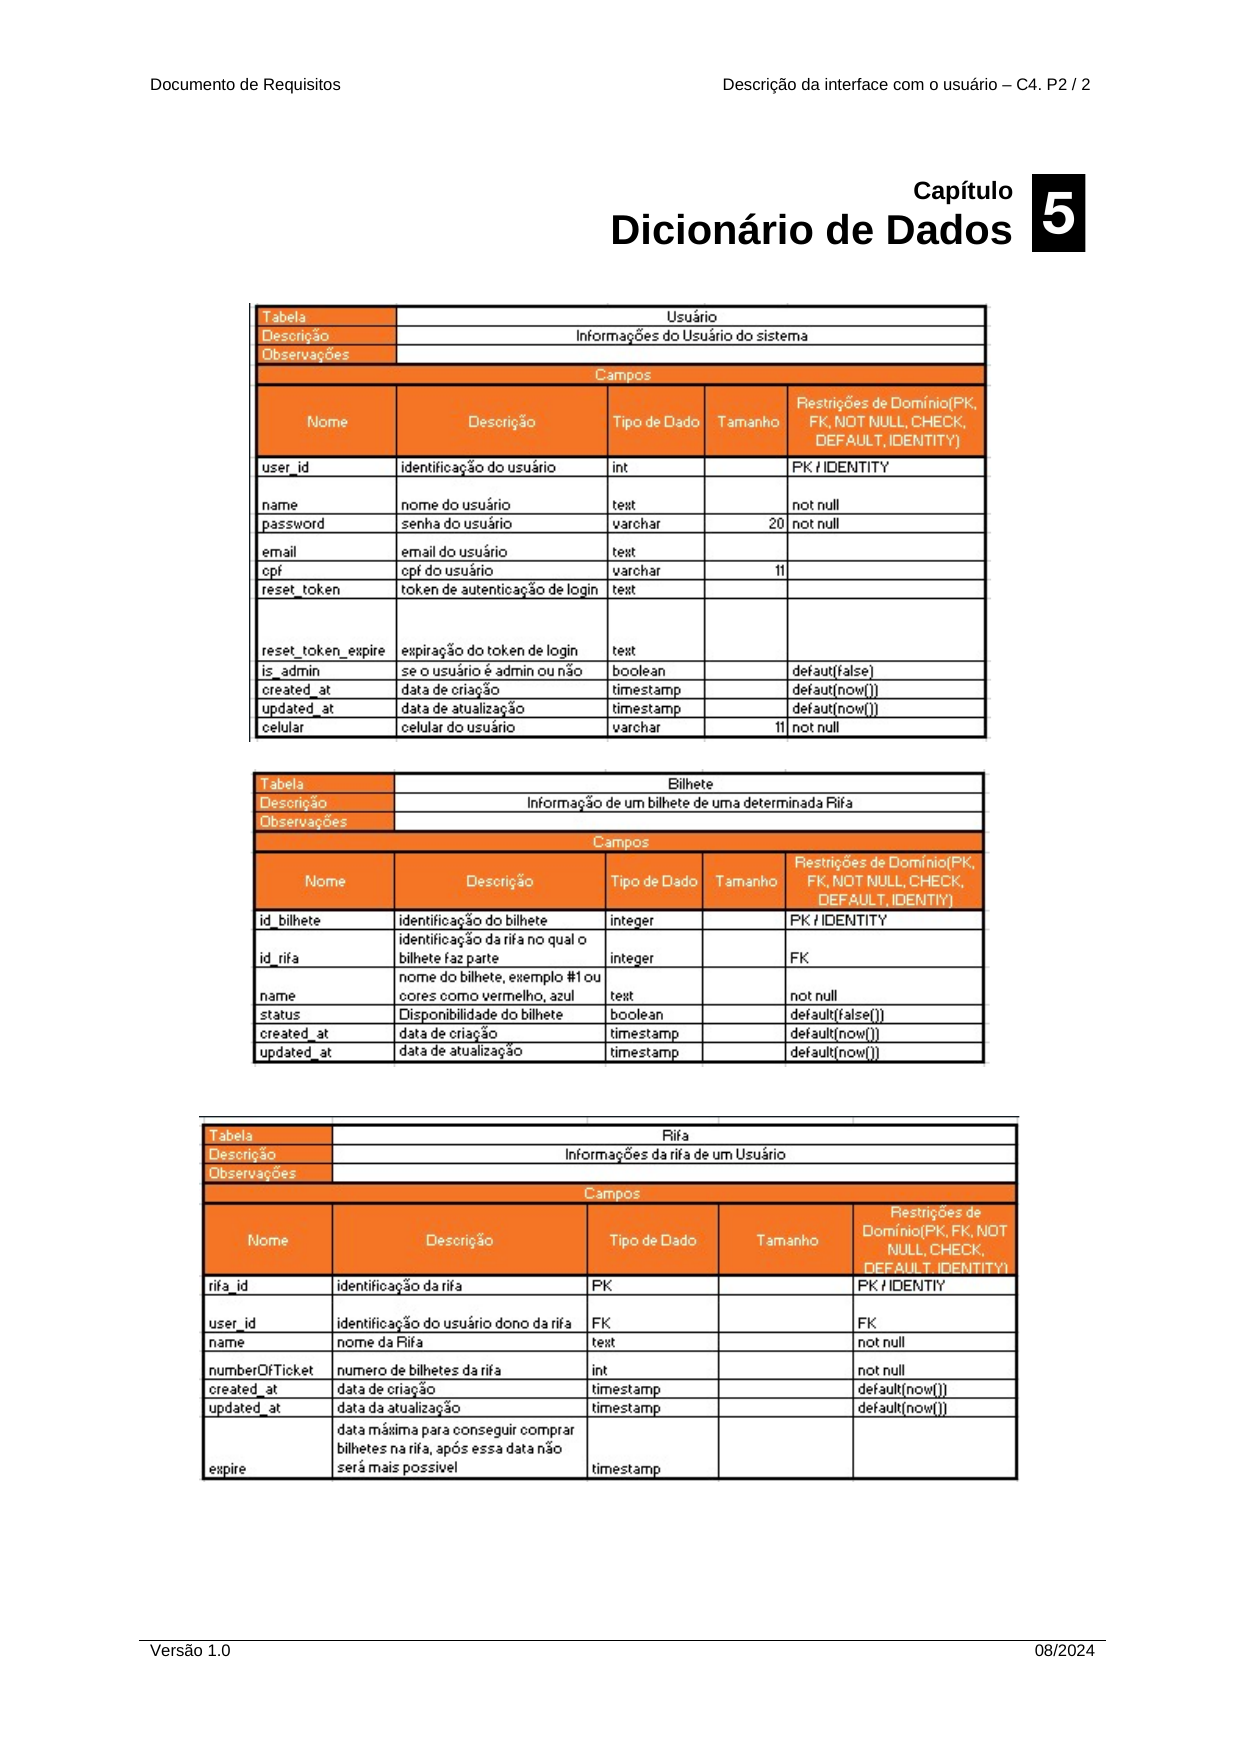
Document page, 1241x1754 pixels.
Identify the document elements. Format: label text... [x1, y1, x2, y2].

picture [249, 303, 992, 742]
picture [250, 769, 990, 1067]
picture [1032, 174, 1086, 252]
picture [199, 1116, 1020, 1482]
subtitle Dicionário de Dados [150, 205, 1090, 253]
text Capítulo [210, 176, 1032, 205]
